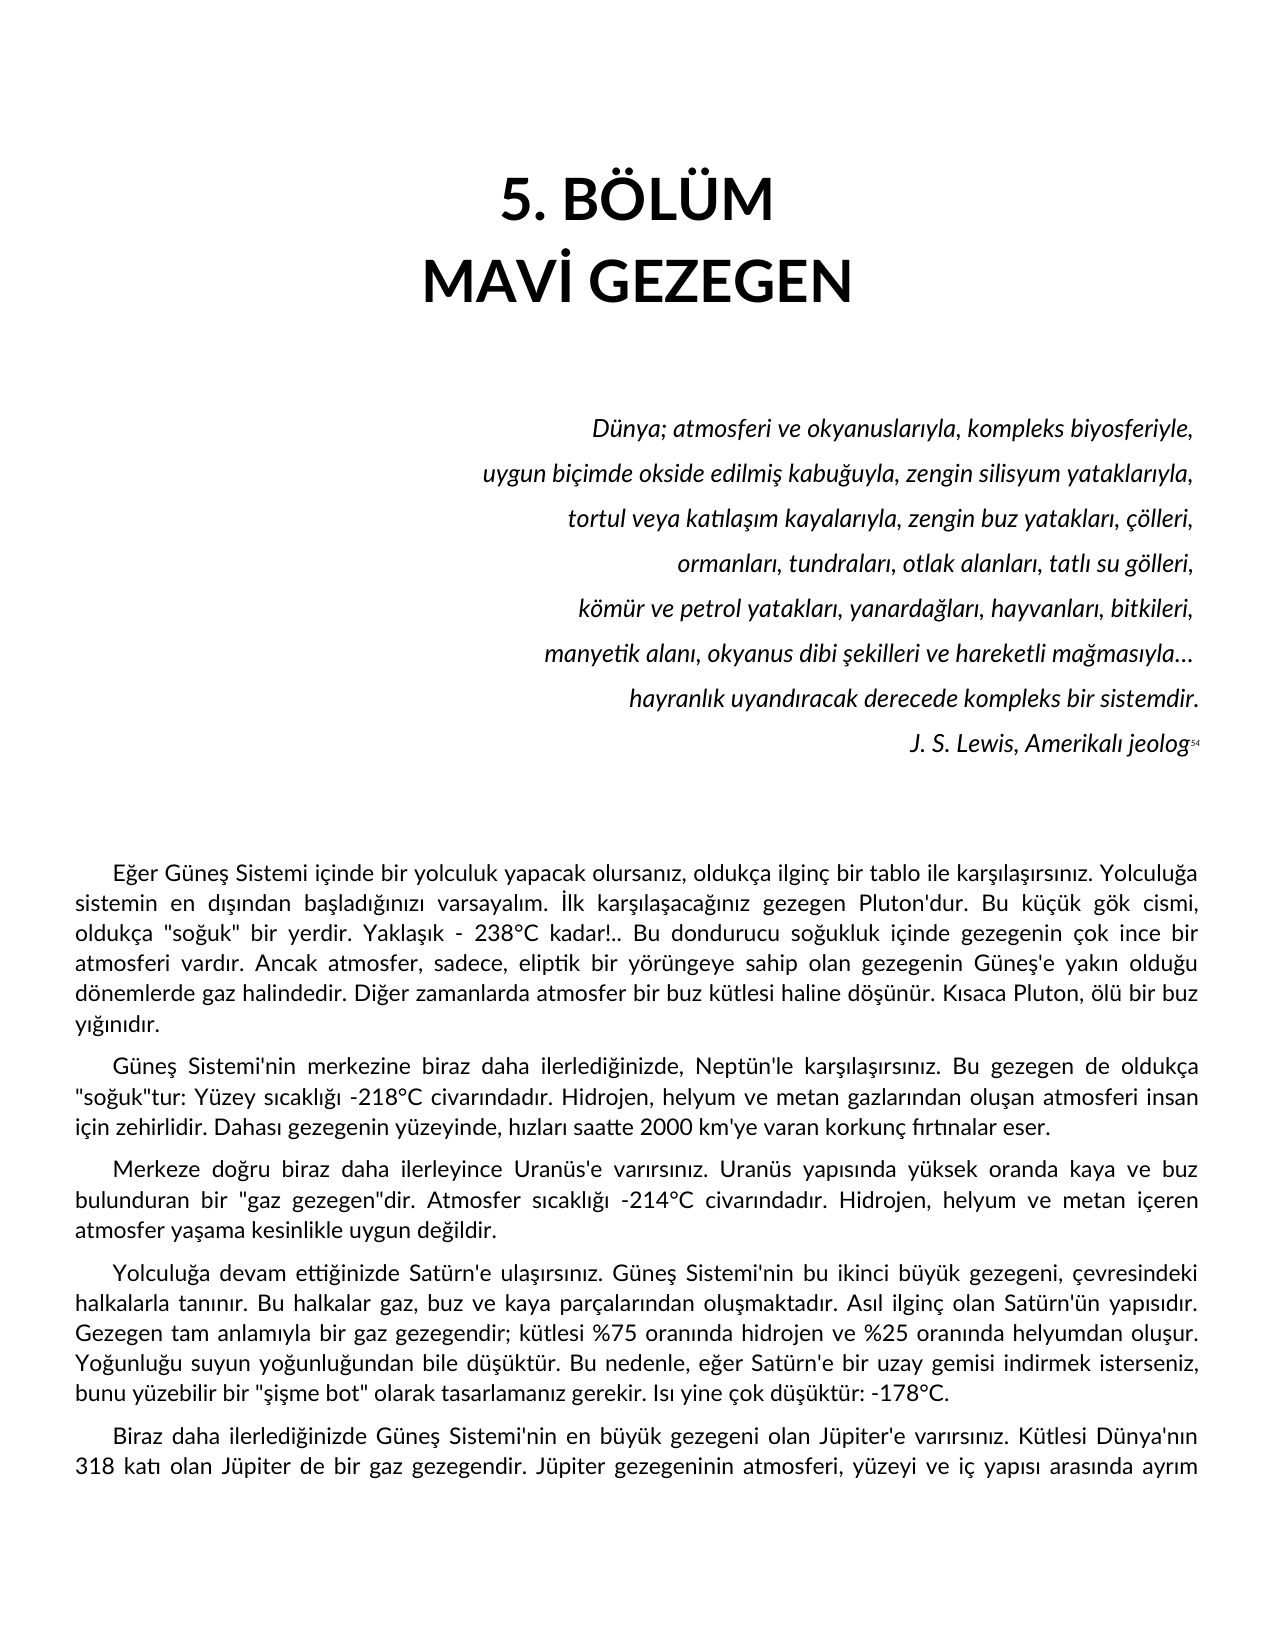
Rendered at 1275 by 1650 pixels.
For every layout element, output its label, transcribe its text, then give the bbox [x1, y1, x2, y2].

text Eğer Güneş Sistemi içinde bir yolculuk yapacak olursanız, oldukça ilginç bir tablo ile karşılaşırsınız. Yolculuğa sistemin en dışından başladığınızı varsayalım. İlk karşılaşacağınız gezegen Pluton'dur. Bu küçük gök cismi, oldukça "soğuk" bir yerdir. Yaklaşık - 238°C kadar!.. Bu dondurucu soğukluk içinde gezegenin çok ince bir atmosferi vardır. Ancak atmosfer, sadece, eliptik bir yörüngeye sahip olan gezegenin Güneş'e yakın olduğu dönemlerde gaz halindedir. Diğer zamanlarda atmosfer bir buz kütlesi haline döşünür. Kısaca Pluton, ölü bir buz yığınıdır. [75, 858, 1200, 1037]
text Biraz daha ilerlediğinizde Güneş Sistemi'nin en büyük gezegeni olan Jüpiter'e varırsınız. Kütlesi Dünya'nın 318 katı olan Jüpiter de bir gaz gezegendir. Jüpiter gezegeninin atmosferi, yüzeyi ve iç yapısı arasında ayrım [75, 1422, 1200, 1479]
text Dünya; atmosferi ve okyanuslarıyla, kompleks biyosferiyle, uygun biçimde okside edilmiş kabuğuyla, zengin silisyum yataklarıyla, tortul veya katılaşım kayalarıyla, zengin buz yatakları, çölleri, ormanları, tundraları, otlak alanları, tatlı su gölleri, kömür ve petrol yatakları, yanardağları, hayvanları, bitkileri, manyetik alanı, okyanus dibi şekilleri ve hareketli mağmasıyla… hayranlık uyandıracak derecede kompleks bir sistemdir. [75, 413, 1200, 713]
text Yolculuğa devam ettiğinizde Satürn'e ulaşırsınız. Güneş Sistemi'nin bu ikinci büyük gezegeni, çevresindeki halkalarla tanınır. Bu halkalar gaz, buz ve kaya parçalarından oluşmaktadır. Asıl ilginç olan Satürn'ün yapısıdır. Gezegen tam anlamıyla bir gaz gezegendir; kütlesi %75 oranında hidrojen ve %25 oranında helyumdan oluşur. Yoğunluğu suyun yoğunluğundan bile düşüktür. Bu nedenle, eğer Satürn'e bir uzay gemisi indirmek isterseniz, bunu yüzebilir bir "şişme bot" olarak tasarlamanız gerekir. Isı yine çok düşüktür: -178°C. [75, 1258, 1200, 1407]
text Güneş Sistemi'nin merkezine biraz daha ilerlediğinizde, Neptün'le karşılaşırsınız. Bu gezegen de oldukça "soğuk"tur: Yüzey sıcaklığı -218°C civarındadır. Hidrojen, helyum ve metan gazlarından oluşan atmosferi insan için zehirlidir. Dahası gezegenin yüzeyinde, hızları saatte 2000 km'ye varan korkunç fırtınalar eser. [75, 1052, 1200, 1140]
text Merkeze doğru biraz daha ilerleyince Uranüs'e varırsınız. Uranüs yapısında yüksek oranda kaya ve buz bulunduran bir "gaz gezegen"dir. Atmosfer sıcaklığı -214°C civarındadır. Hidrojen, helyum ve metan içeren atmosfer yaşama kesinlikle uygun değildir. [75, 1155, 1200, 1243]
text J. S. Lewis, Amerikalı jeolog54 [75, 728, 1200, 758]
subtitle 5. BÖLÜM [75, 162, 1200, 232]
subtitle MAVİ GEZEGEN [75, 245, 1200, 315]
